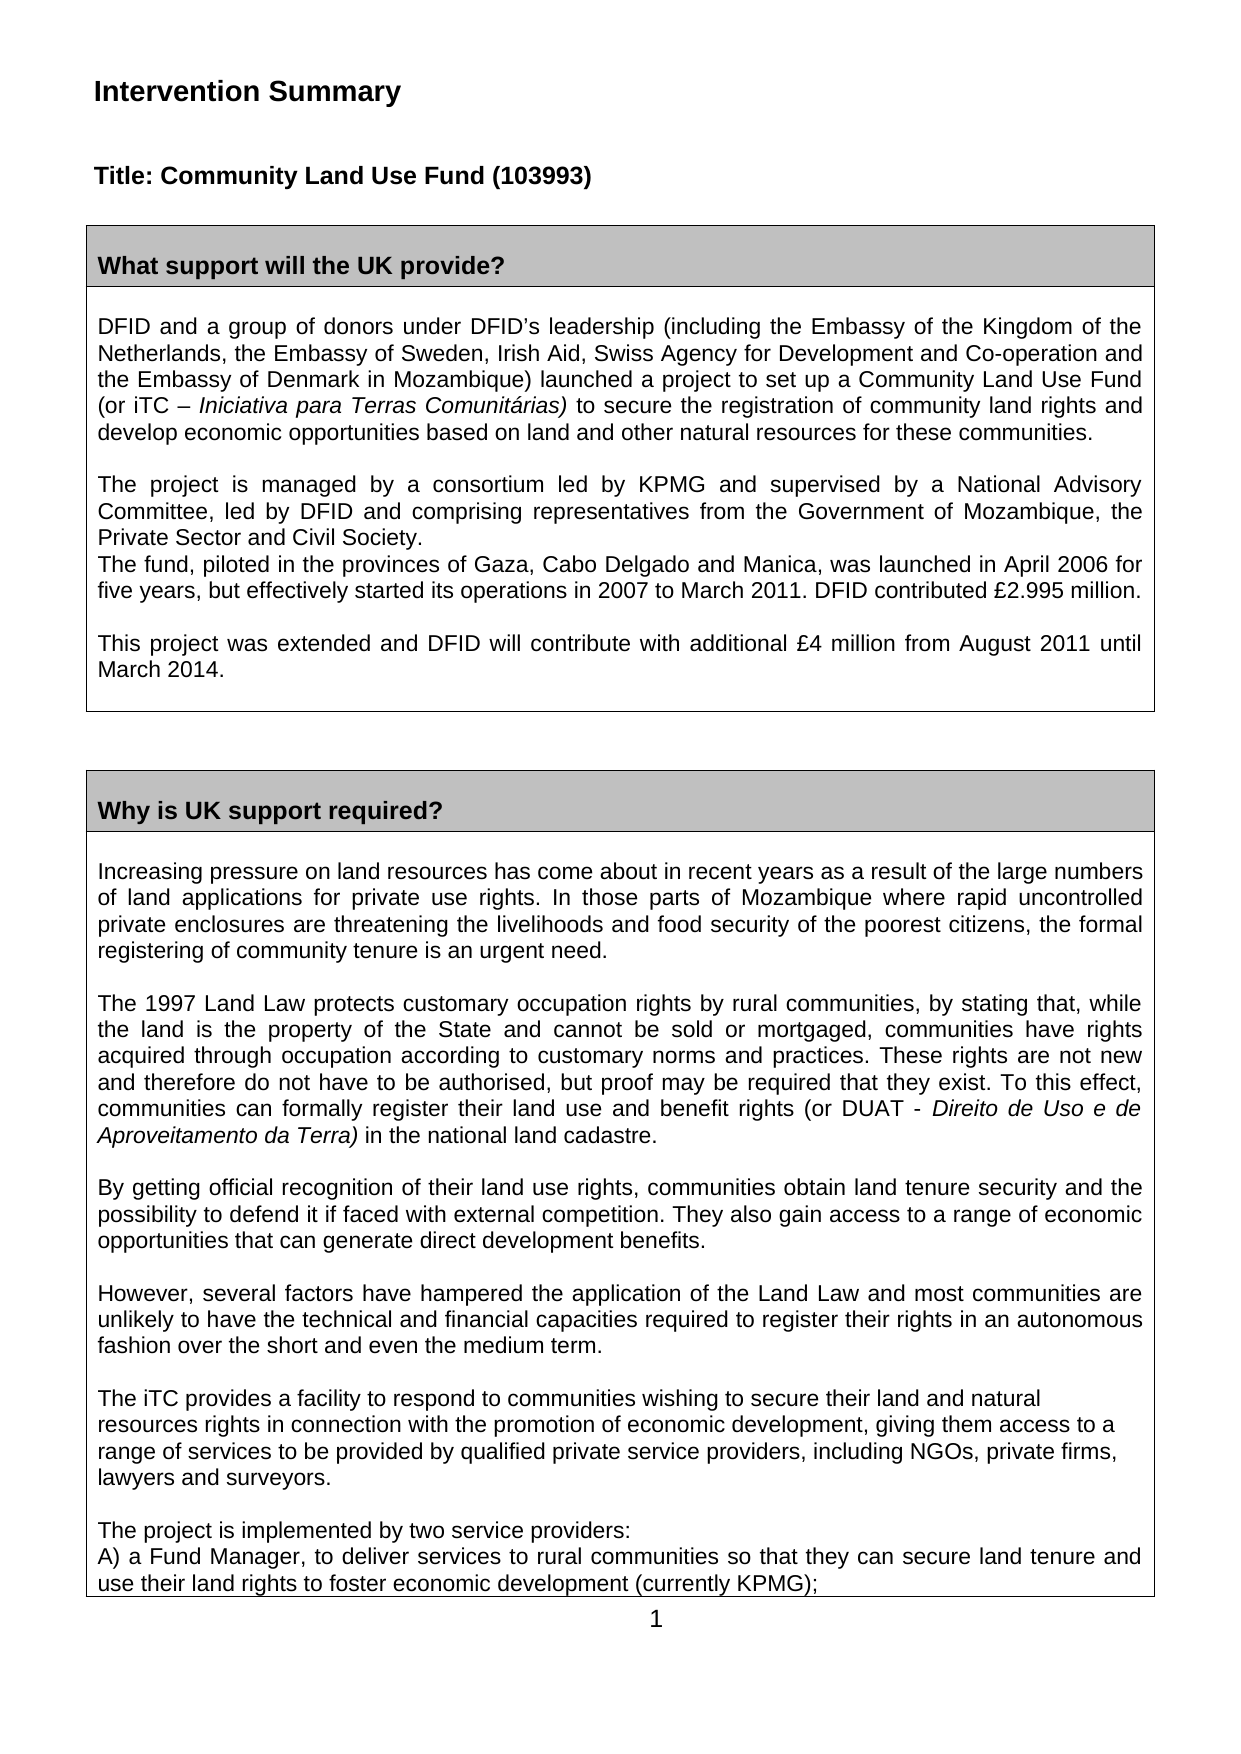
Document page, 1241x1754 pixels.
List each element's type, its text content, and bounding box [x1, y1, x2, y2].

subtitle Title: Community Land Use Fund (103993) [93, 161, 1125, 190]
table_header Why is UK support required? [87, 771, 1154, 831]
table_header What support will the UK provide? [87, 226, 1154, 286]
text Intervention Summary [93, 74, 1125, 107]
table_cell DFID and a group of donors under DFID’s leadership (including the Embassy of the Kingdom of the Netherlands, the Embassy of Sweden, Irish Aid, Swiss Agency for Development and Co-operation and the Embassy of Denmark in Mozambique) launched a project to set up a Community Land Use Fund (or iTC – Iniciativa para Terras Comunitárias) to secure the registration of community land rights and develop economic opportunities based on land and other natural resources for these communities. The project is managed by a consortium led by KPMG and supervised by a National Advisory Committee, led by DFID and comprising representatives from the Government of Mozambique, the Private Sector and Civil Society. The fund, piloted in the provinces of Gaza, Cabo Delgado and Manica, was launched in April 2006 for five years, but effectively started its operations in 2007 to March 2011. DFID contributed £2.995 million. This project was extended and DFID will contribute with additional £4 million from August 2011 until March 2014. [87, 287, 1154, 711]
table_cell Increasing pressure on land resources has come about in recent years as a result of the large numbers of land applications for private use rights. In those parts of Mozambique where rapid uncontrolled private enclosures are threatening the livelihoods and food security of the poorest citizens, the formal registering of community tenure is an urgent need. The 1997 Land Law protects customary occupation rights by rural communities, by stating that, while the land is the property of the State and cannot be sold or mortgaged, communities have rights acquired through occupation according to customary norms and practices. These rights are not new and therefore do not have to be authorised, but proof may be required that they exist. To this effect, communities can formally register their land use and benefit rights (or DUAT - Direito de Uso e de Aproveitamento da Terra) in the national land cadastre. By getting official recognition of their land use rights, communities obtain land tenure security and the possibility to defend it if faced with external competition. They also gain access to a range of economic opportunities that can generate direct development benefits. However, several factors have hampered the application of the Land Law and most communities are unlikely to have the technical and financial capacities required to register their rights in an autonomous fashion over the short and even the medium term. The iTC provides a facility to respond to communities wishing to secure their land and natural resources rights in connection with the promotion of economic development, giving them access to a range of services to be provided by qualified private service providers, including NGOs, private firms, lawyers and surveyors. The project is implemented by two service providers: A) a Fund Manager, to deliver services to rural communities so that they can secure land tenure and use their land rights to foster economic development (currently KPMG); [87, 832, 1154, 1596]
